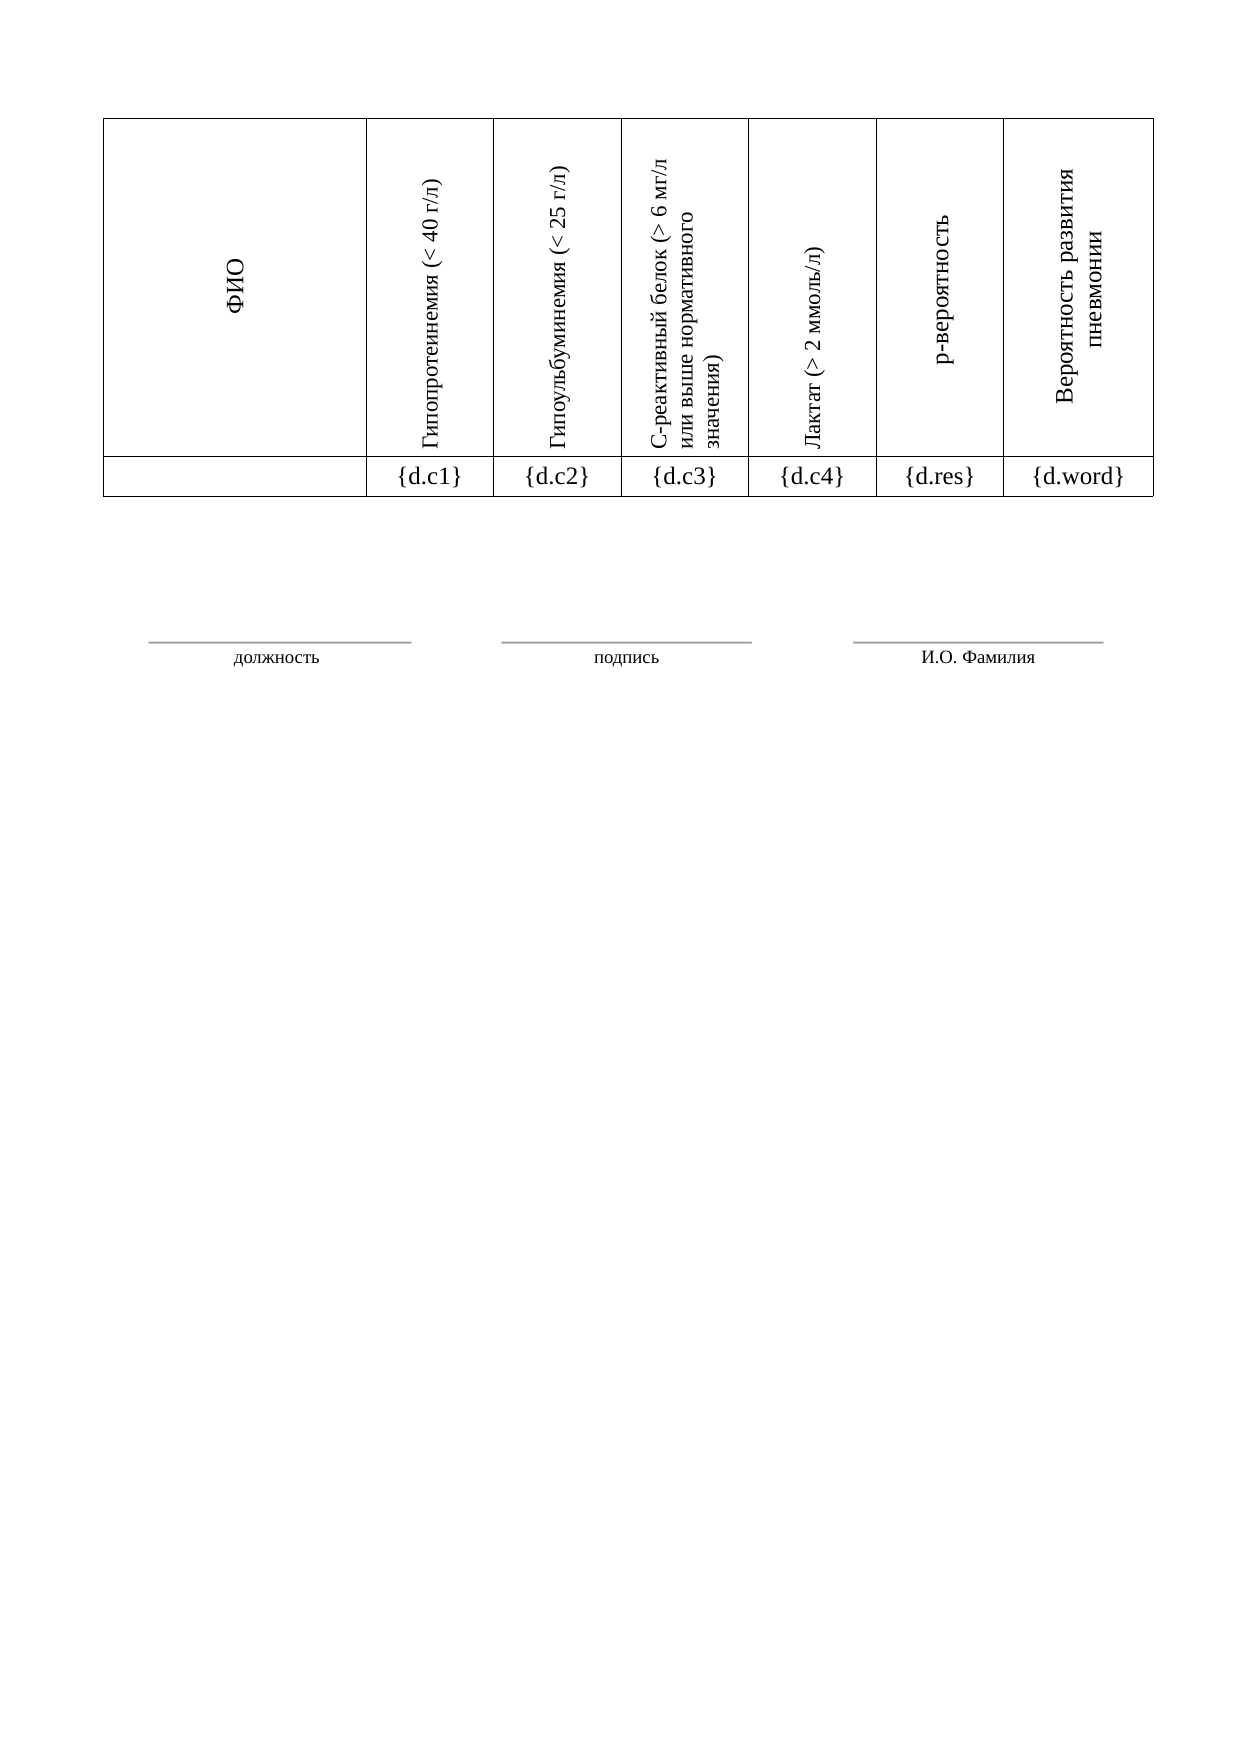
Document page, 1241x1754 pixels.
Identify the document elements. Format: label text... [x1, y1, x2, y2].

table_cell {d.c3} [622, 457, 748, 496]
table_header Лактат (> 2 ммоль/л) [749, 119, 876, 456]
table_cell [104, 457, 366, 496]
table_header ФИО [104, 119, 366, 456]
table_header Гипопротеинемия (< 40 г/л) [367, 119, 493, 456]
table_header p-вероятность [877, 119, 1003, 456]
table_cell {d.word} [1004, 457, 1153, 496]
table_cell {d.c4} [749, 457, 876, 496]
table_header С-реактивный белок (> 6 мг/л или выше нормативного значения) [622, 119, 748, 456]
table_header Вероятность развития пневмонии [1004, 119, 1153, 456]
table_header _____________________ должность [99, 611, 455, 673]
table_cell {d.c2} [494, 457, 621, 496]
table_header ____________________ подпись [455, 611, 798, 673]
table_cell {d.res} [877, 457, 1003, 496]
table_cell {d.c1} [367, 457, 493, 496]
table_header ____________________ И.О. Фамилия [799, 611, 1158, 673]
table_header Гипоульбуминемия (< 25 г/л) [494, 119, 621, 456]
